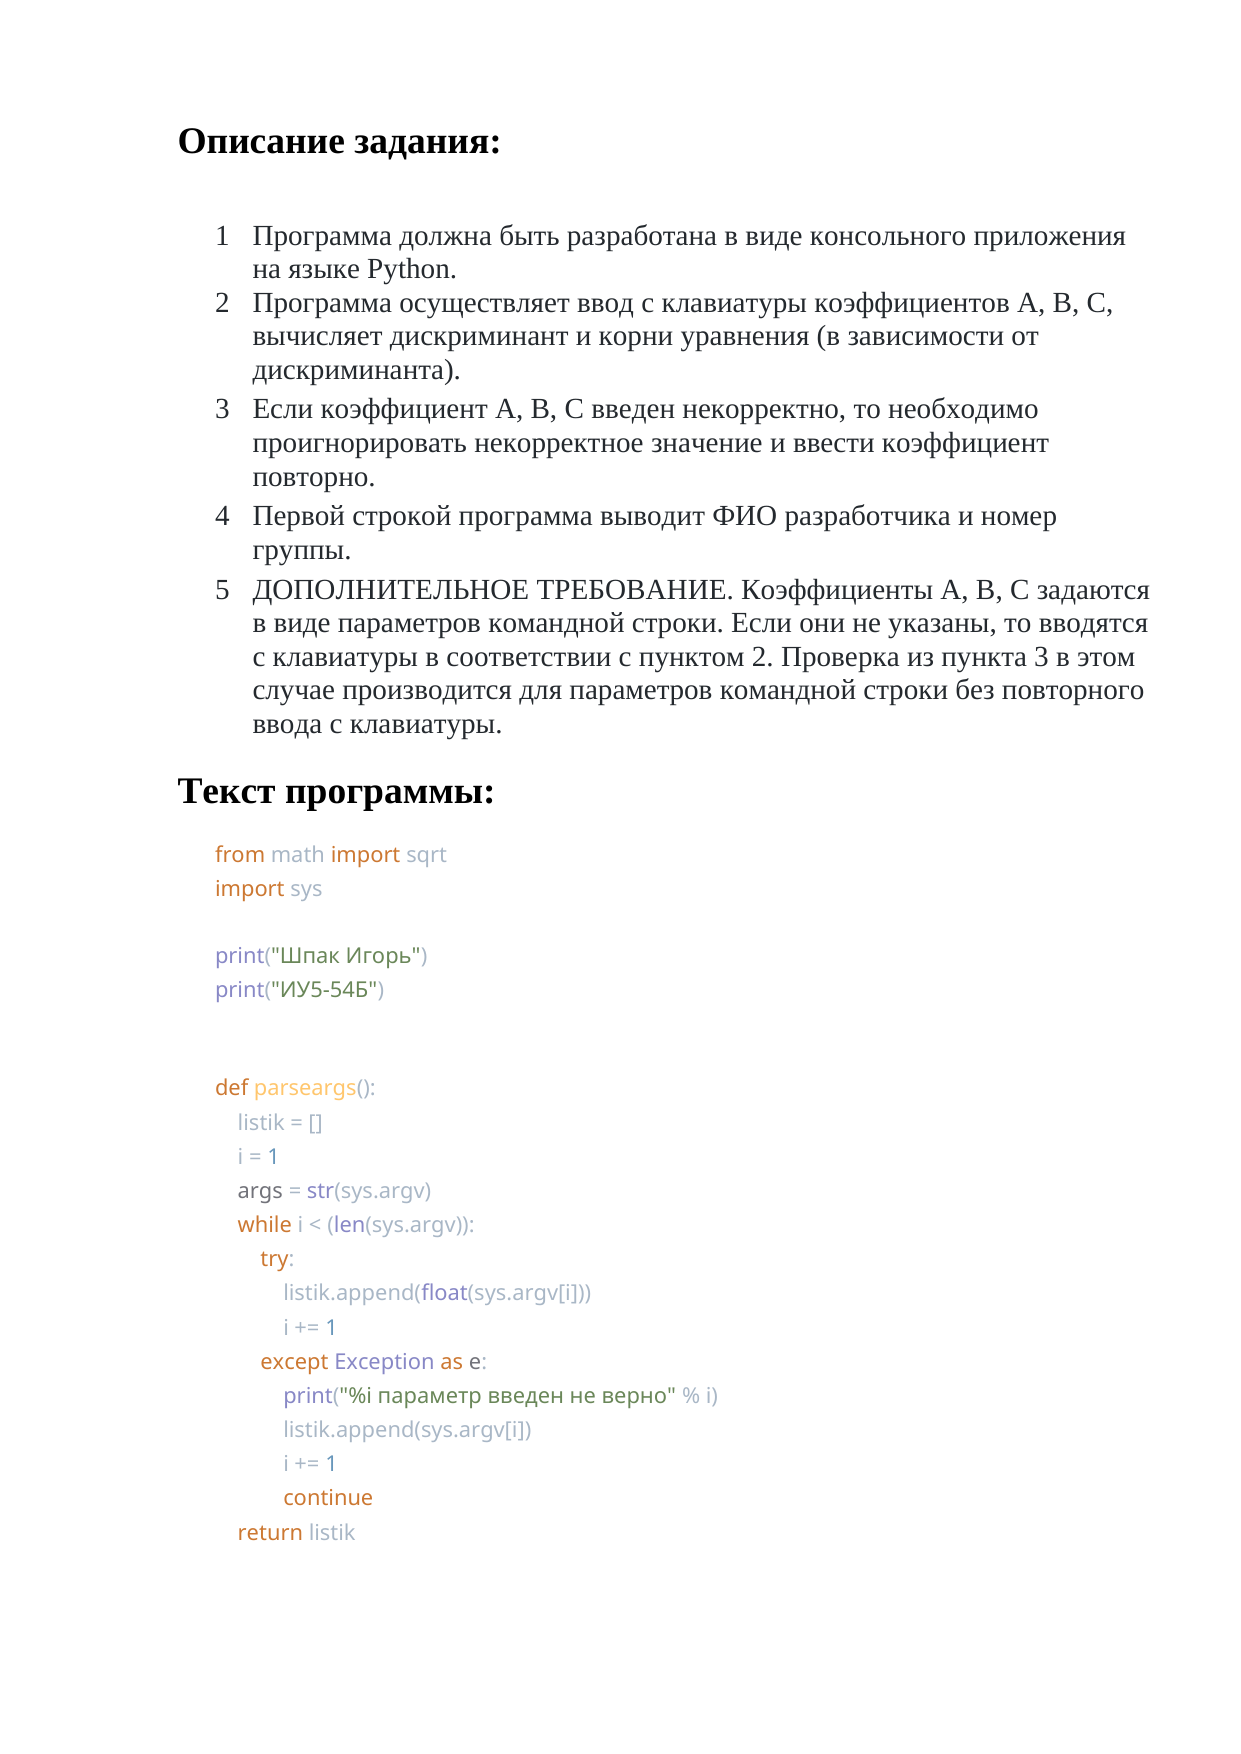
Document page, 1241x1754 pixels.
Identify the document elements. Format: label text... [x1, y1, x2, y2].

list Если коэффициент А, В, С введен некорректно, то необходимо проигнорировать некорректное значение и ввести коэффициент повторно. [215, 392, 1152, 492]
text Описание задания: [177, 118, 1152, 161]
list Первой строкой программа выводит ФИО разработчика и номер группы. [215, 498, 1152, 566]
list Программа осуществляет ввод с клавиатуры коэффициентов А, В, С, вычисляет дискриминант и корни уравнения (в зависимости от дискриминанта). [215, 285, 1152, 385]
list Программа должна быть разработана в виде консольного приложения на языке Python. [215, 218, 1152, 285]
text from math import sqrt import sys print("Шпак Игорь") print("ИУ5-54Б") def parseargs(): listik = [] i = 1 args = str(sys.argv) while i < (len(sys.argv)): try: listik.append(float(sys.argv[i])) i += 1 except Exception as e: print("%i параметр введен не верно" % i) listik.append(sys.argv[i]) i += 1 continue return listik [215, 839, 1152, 1611]
text Текст программы: [177, 769, 1152, 812]
list ДОПОЛНИТЕЛЬНОЕ ТРЕБОВАНИЕ. Коэффициенты А, В, С задаются в виде параметров командной строки. Если они не указаны, то вводятся с клавиатуры в соответствии с пунктом 2. Проверка из пункта 3 в этом случае производится для параметров командной строки без повторного ввода с клавиатуры. [215, 572, 1152, 739]
